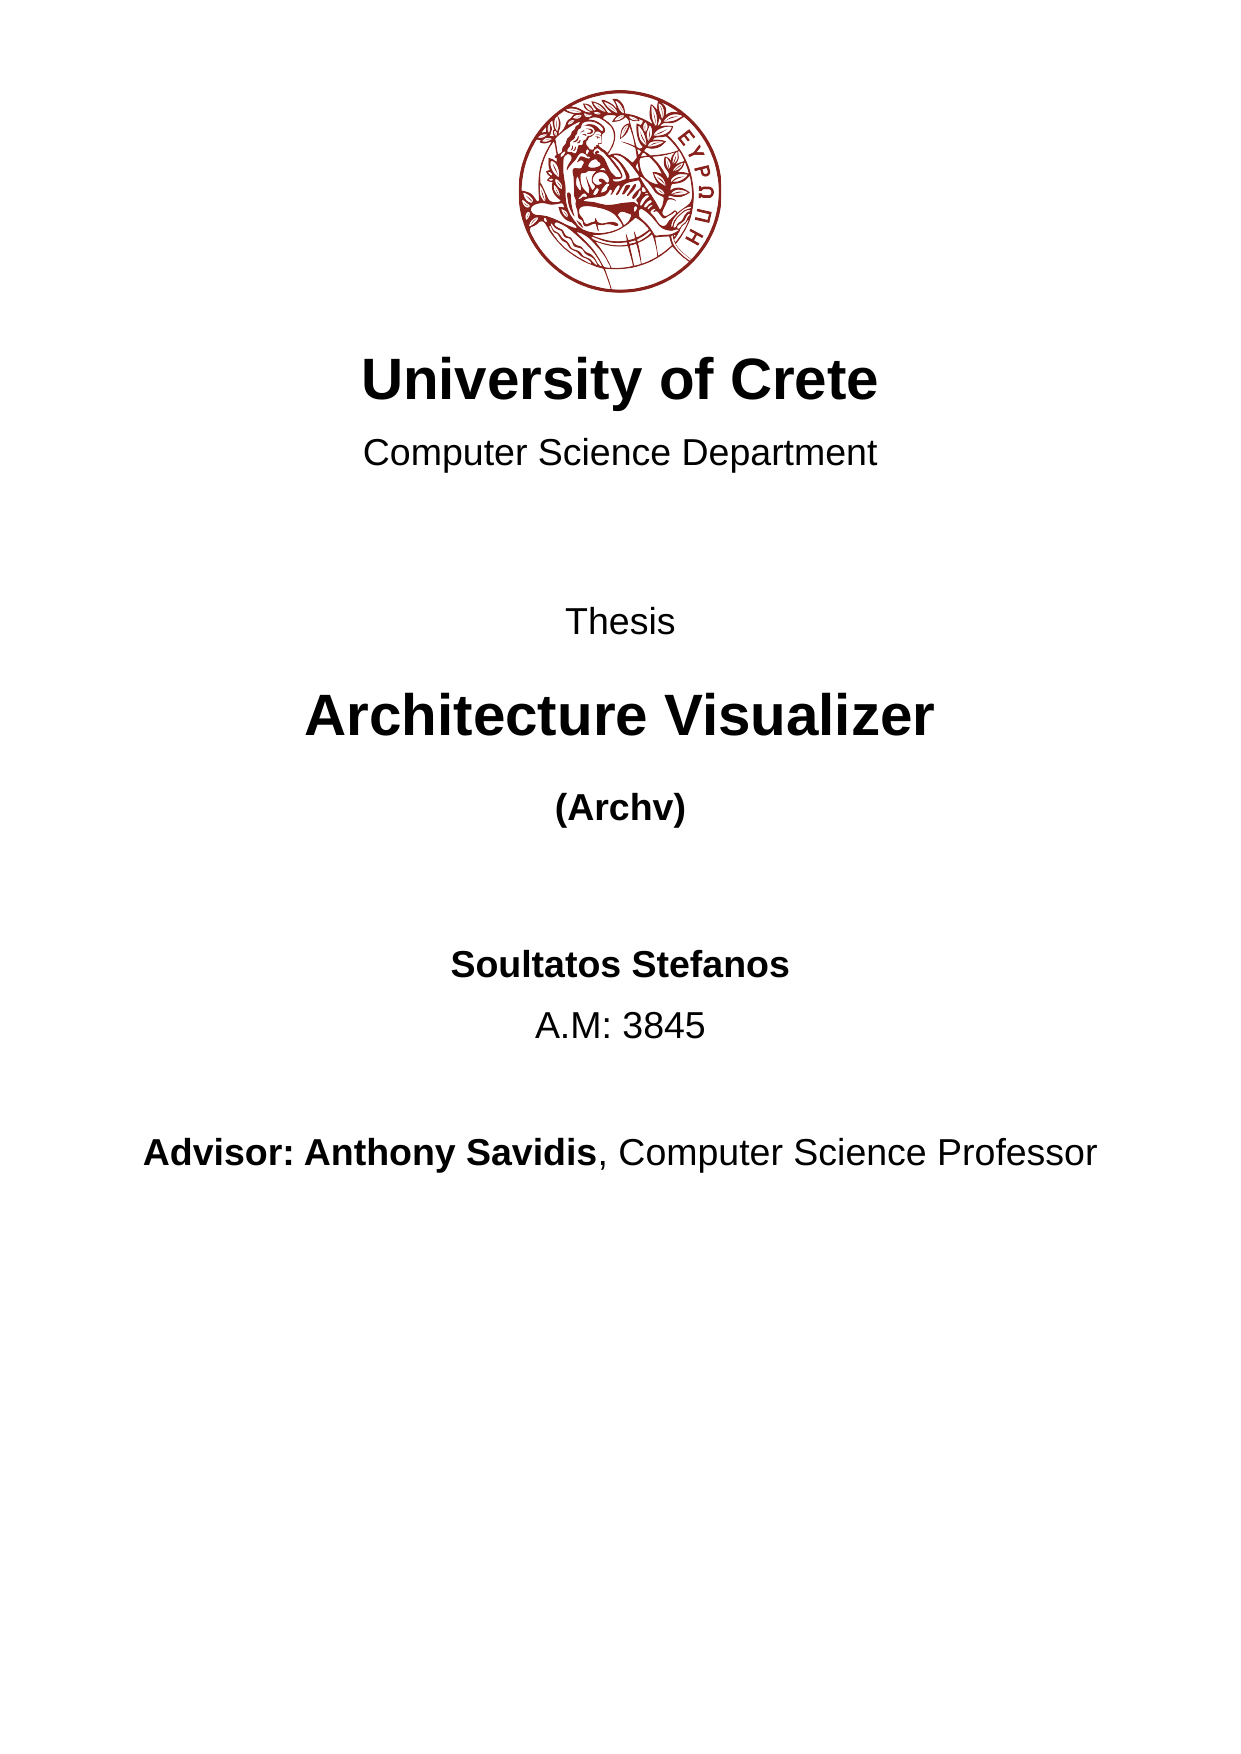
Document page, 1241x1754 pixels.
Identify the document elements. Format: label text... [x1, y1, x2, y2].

title (Archv) [118, 785, 1122, 828]
subtitle Thesis [118, 599, 1122, 643]
subtitle Soultatos Stefanos [118, 942, 1122, 985]
picture [518, 90, 722, 293]
subtitle Advisor: Anthony Savidis, Computer Science Professor [118, 1130, 1122, 1173]
subtitle Computer Science Department [118, 430, 1122, 473]
title University of Crete [118, 344, 1122, 411]
subtitle Α.Μ: 3845 [118, 1004, 1122, 1047]
title Architecture Visualizer [118, 680, 1122, 747]
